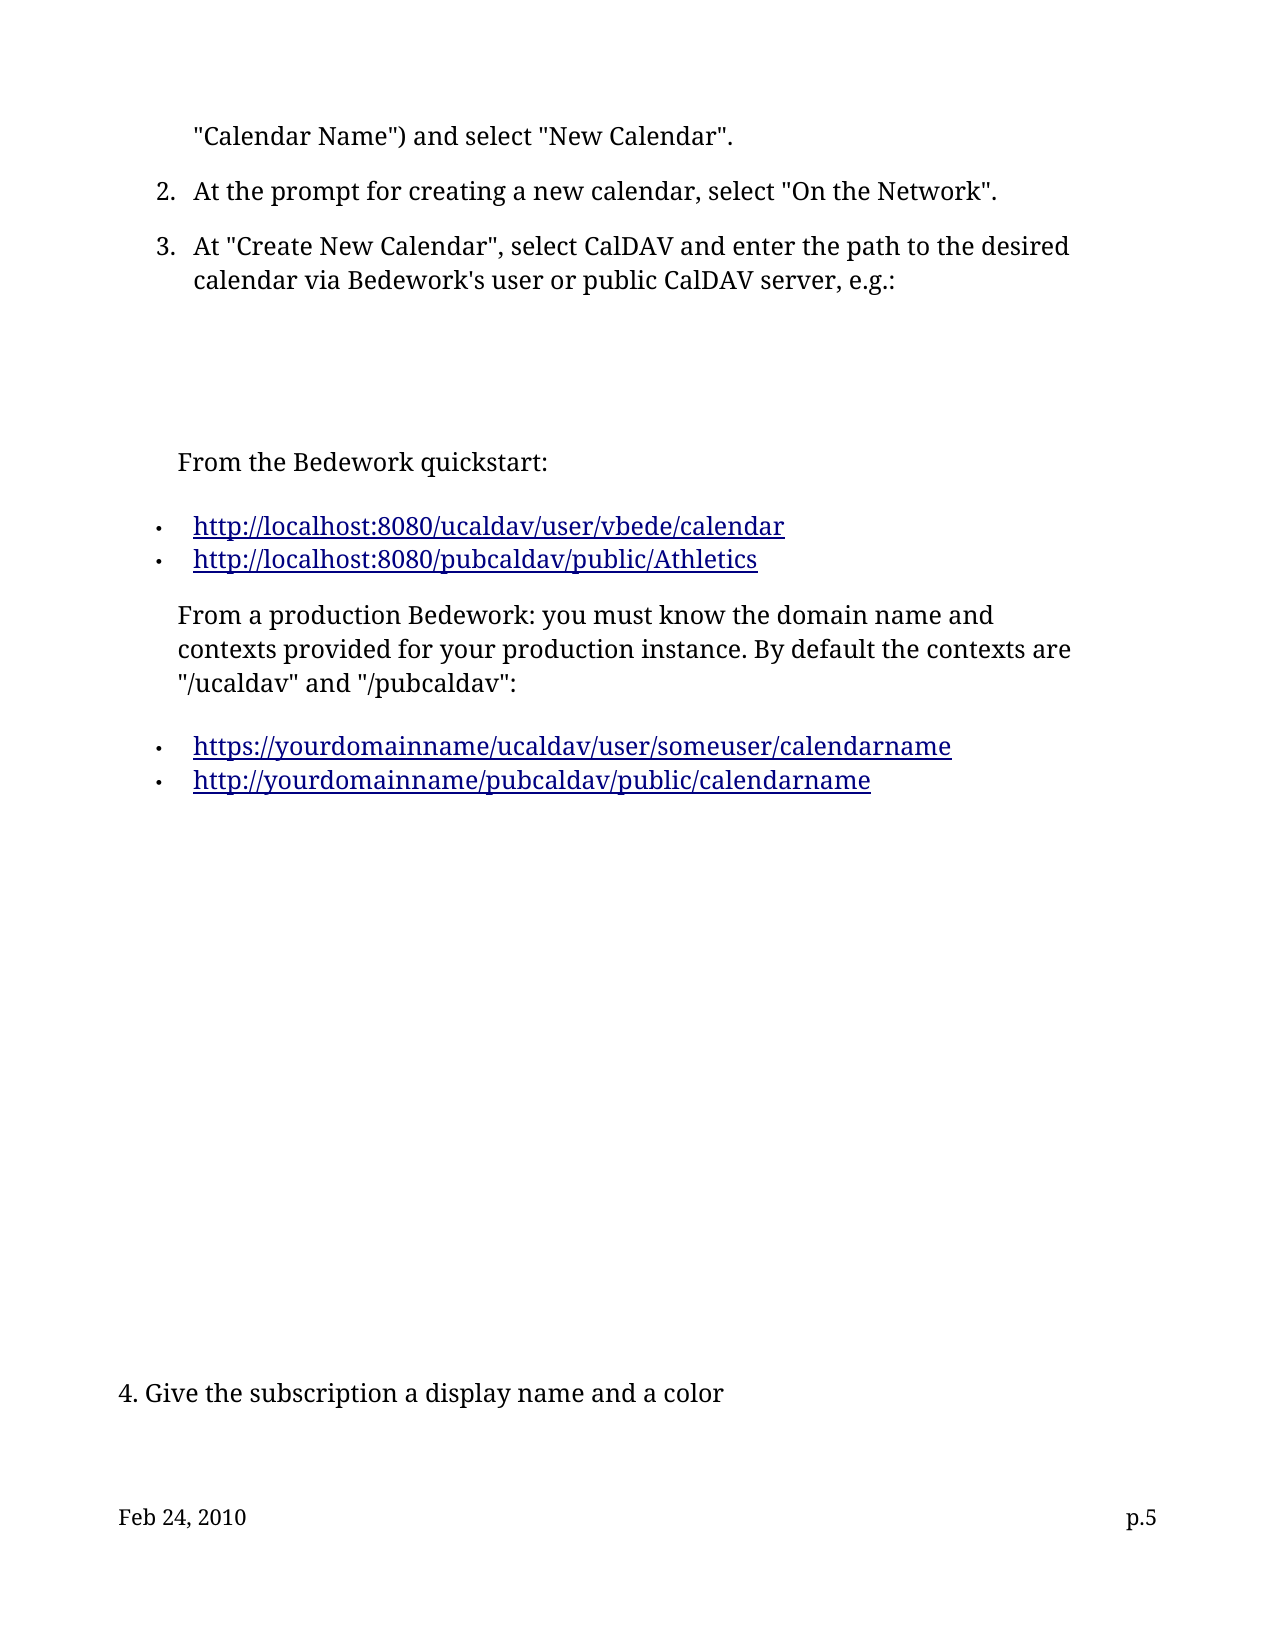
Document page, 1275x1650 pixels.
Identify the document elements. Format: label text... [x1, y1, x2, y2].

text From the Bedework quickstart: [177, 444, 1098, 479]
list https://yourdomainname/ucaldav/user/someuser/calendarname [156, 729, 1157, 763]
list http://yourdomainname/pubcaldav/public/calendarname [156, 763, 1157, 797]
list "Calendar Name") and select "New Calendar". [156, 118, 1157, 152]
list At the prompt for creating a new calendar, select "On the Network". [156, 173, 1157, 207]
list http://localhost:8080/ucaldav/user/vbede/calendar [156, 508, 1157, 542]
text 4. Give the subscription a display name and a color [118, 1376, 1157, 1410]
list http://localhost:8080/pubcaldav/public/Athletics [156, 542, 1157, 576]
text From a production Bedework: you must know the domain name and contexts provided for your production instance. By default the contexts are "/ucaldav" and "/pubcaldav": [177, 597, 1098, 699]
list At "Create New Calendar", select CalDAV and enter the path to the desired calendar via Bedework's user or public CalDAV server, e.g.: [156, 228, 1157, 296]
